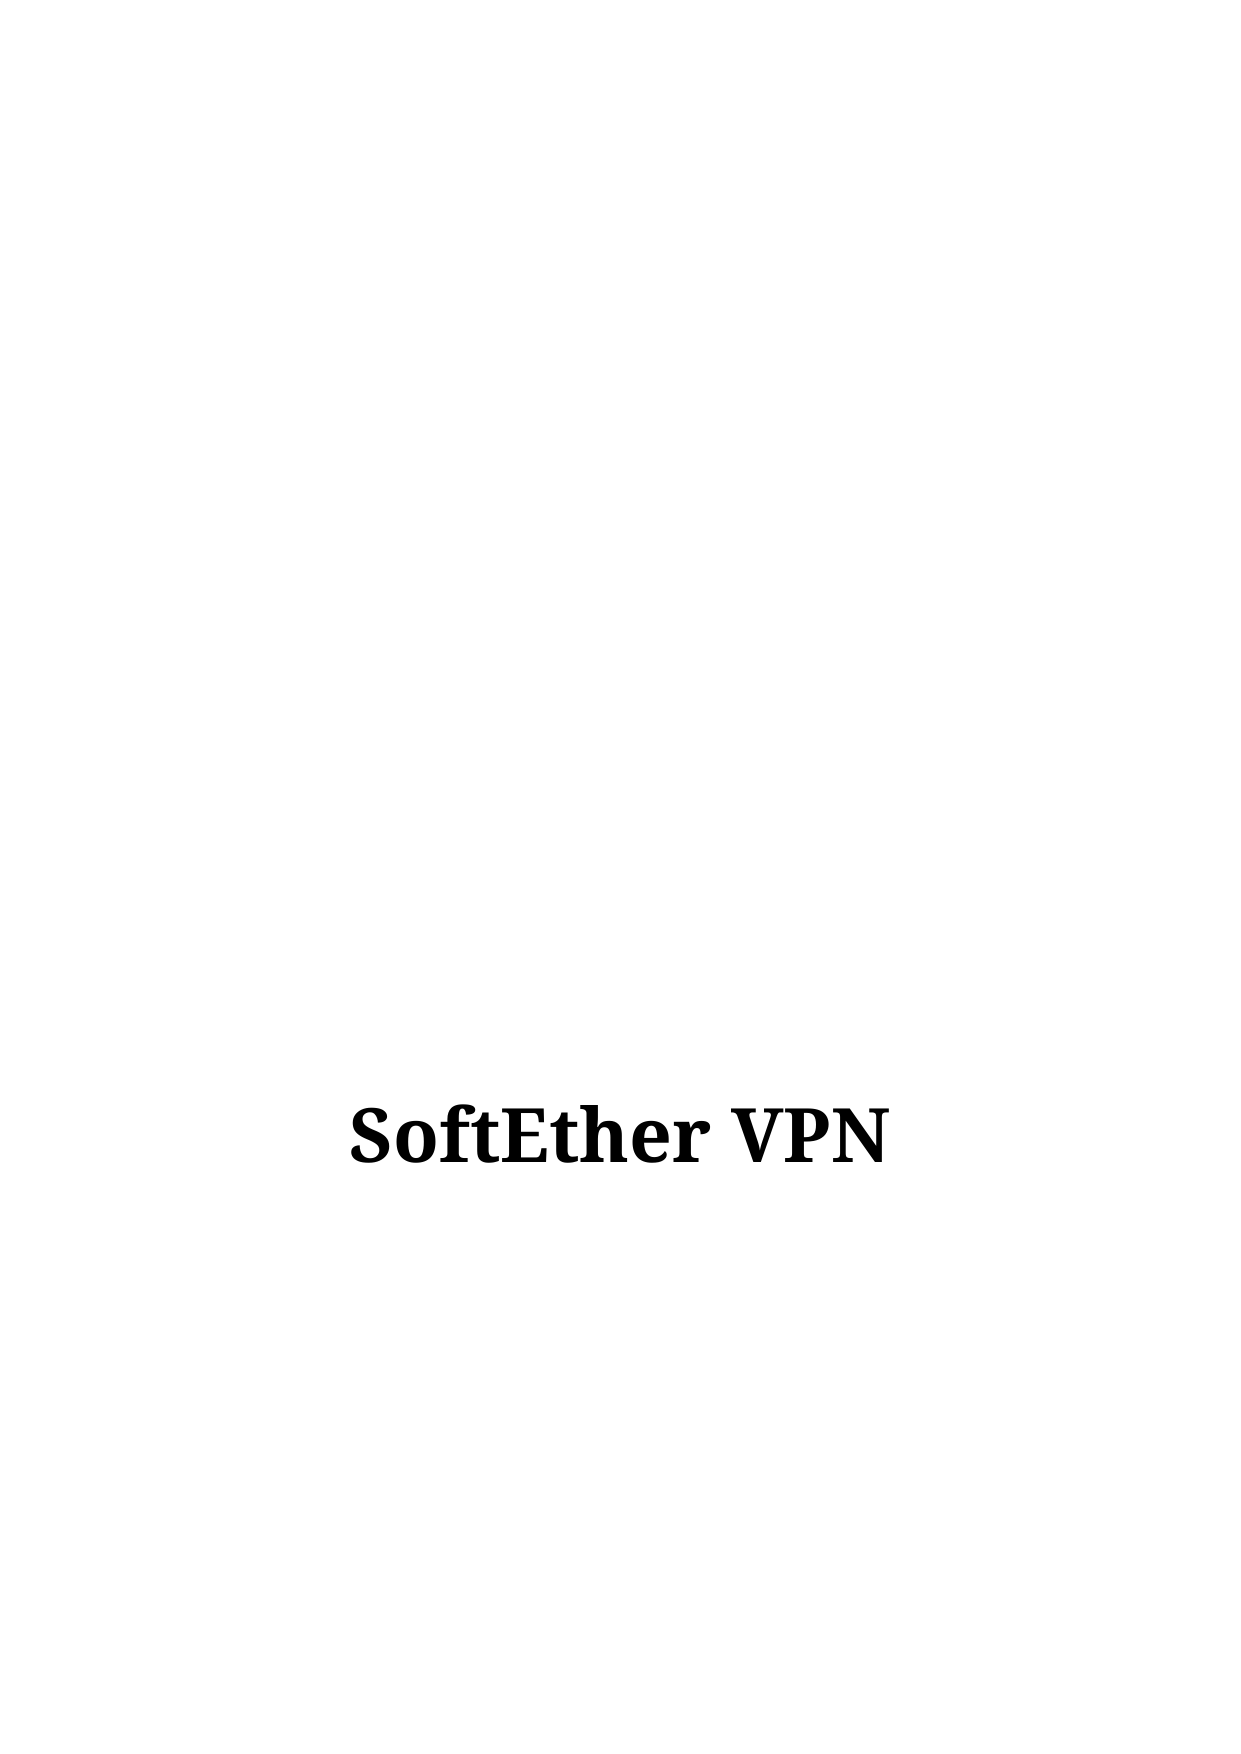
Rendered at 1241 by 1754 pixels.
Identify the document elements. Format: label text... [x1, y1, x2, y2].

text SoftEther VPN [118, 1082, 1122, 1185]
